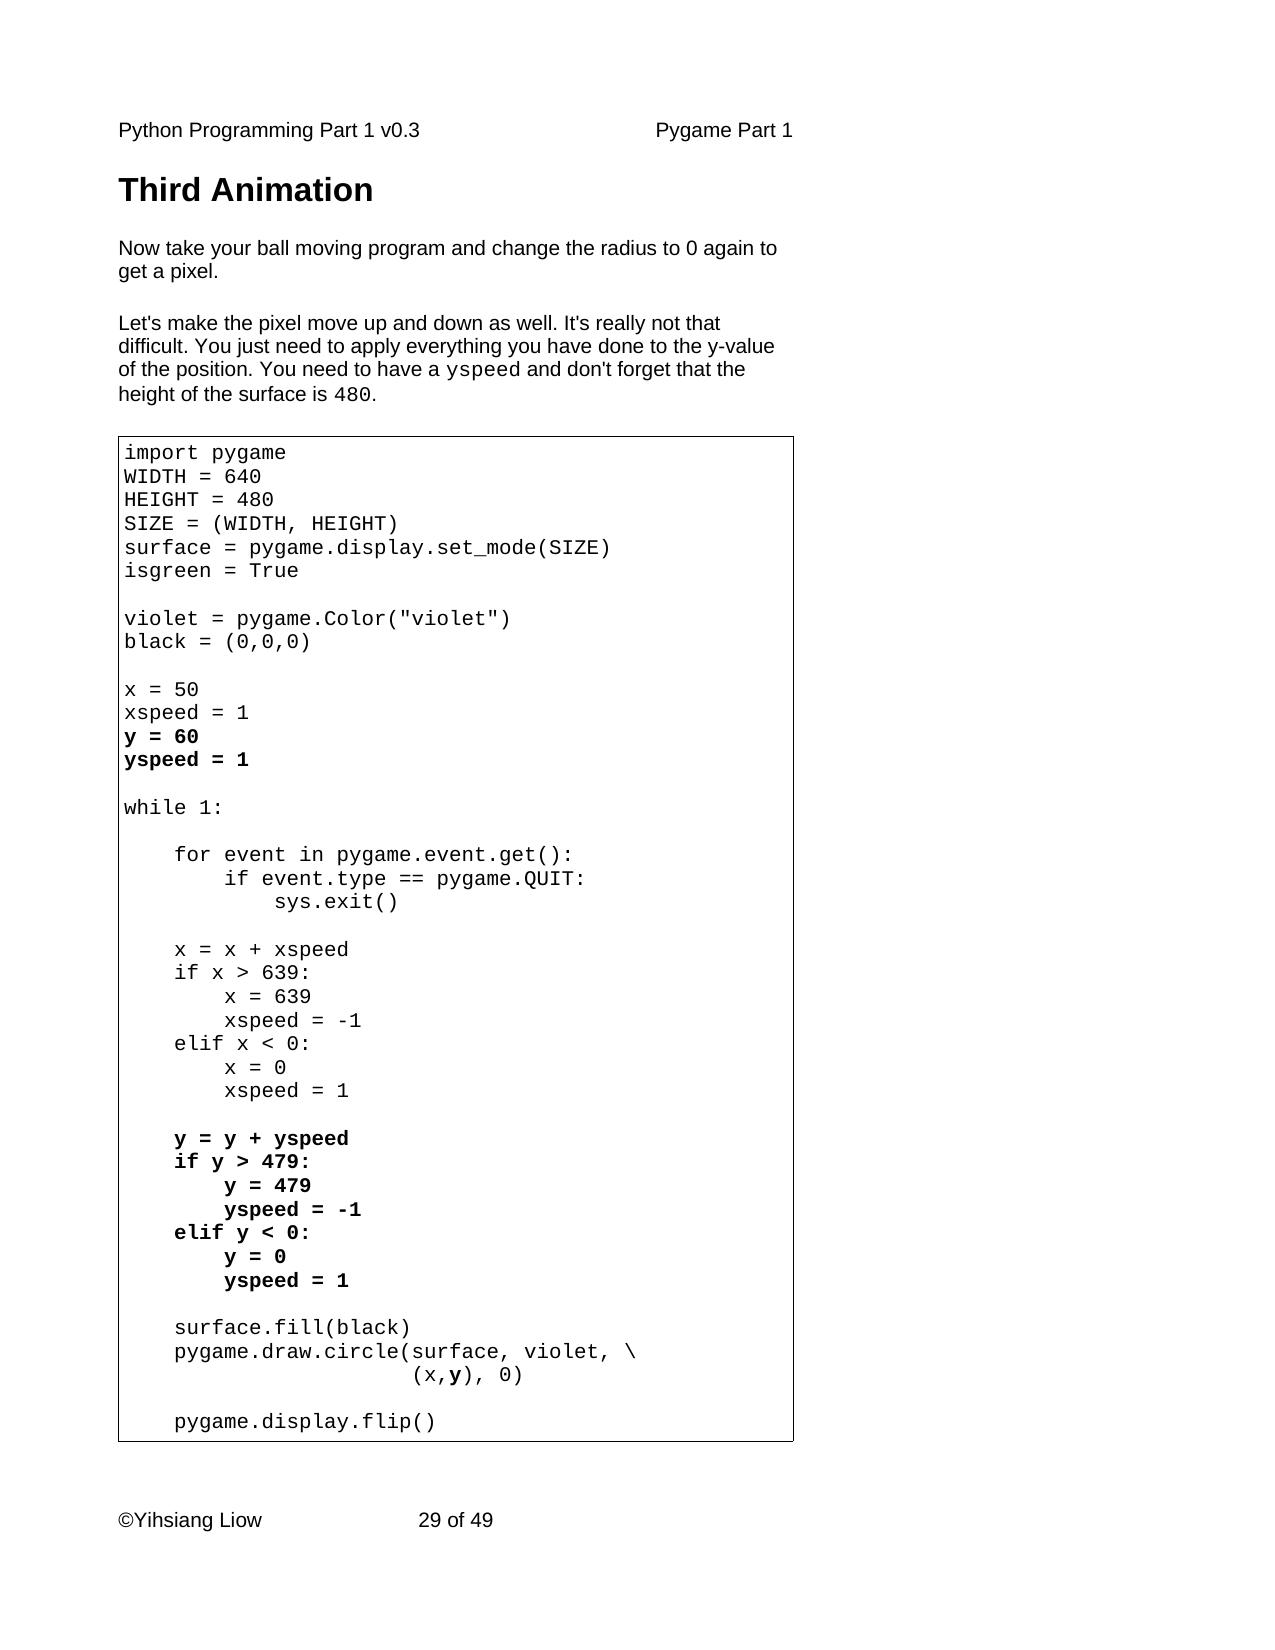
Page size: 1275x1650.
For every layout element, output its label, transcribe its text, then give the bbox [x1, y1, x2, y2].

table_header import pygame WIDTH = 640 HEIGHT = 480 SIZE = (WIDTH, HEIGHT) surface = pygame.display.set_mode(SIZE) isgreen = True violet = pygame.Color("violet") black = (0,0,0) x = 50 xspeed = 1 y = 60 yspeed = 1 while 1: for event in pygame.event.get(): if event.type == pygame.QUIT: sys.exit() x = x + xspeed if x > 639: x = 639 xspeed = -1 elif x < 0: x = 0 xspeed = 1 y = y + yspeed if y > 479: y = 479 yspeed = -1 elif y < 0: y = 0 yspeed = 1 surface.fill(black) pygame.draw.circle(surface, violet, \ (x,y), 0) pygame.display.flip() [119, 437, 793, 1441]
text Let's make the pixel move up and down as well. It's really not that difficult. You just need to apply everything you have done to the y-value of the position. You need to have a yspeed and don't forget that the height of the surface is 480. [118, 311, 793, 408]
text Now take your ball moving program and change the radius to 0 again to get a pixel. [118, 236, 793, 283]
text Third Animation [118, 171, 793, 208]
